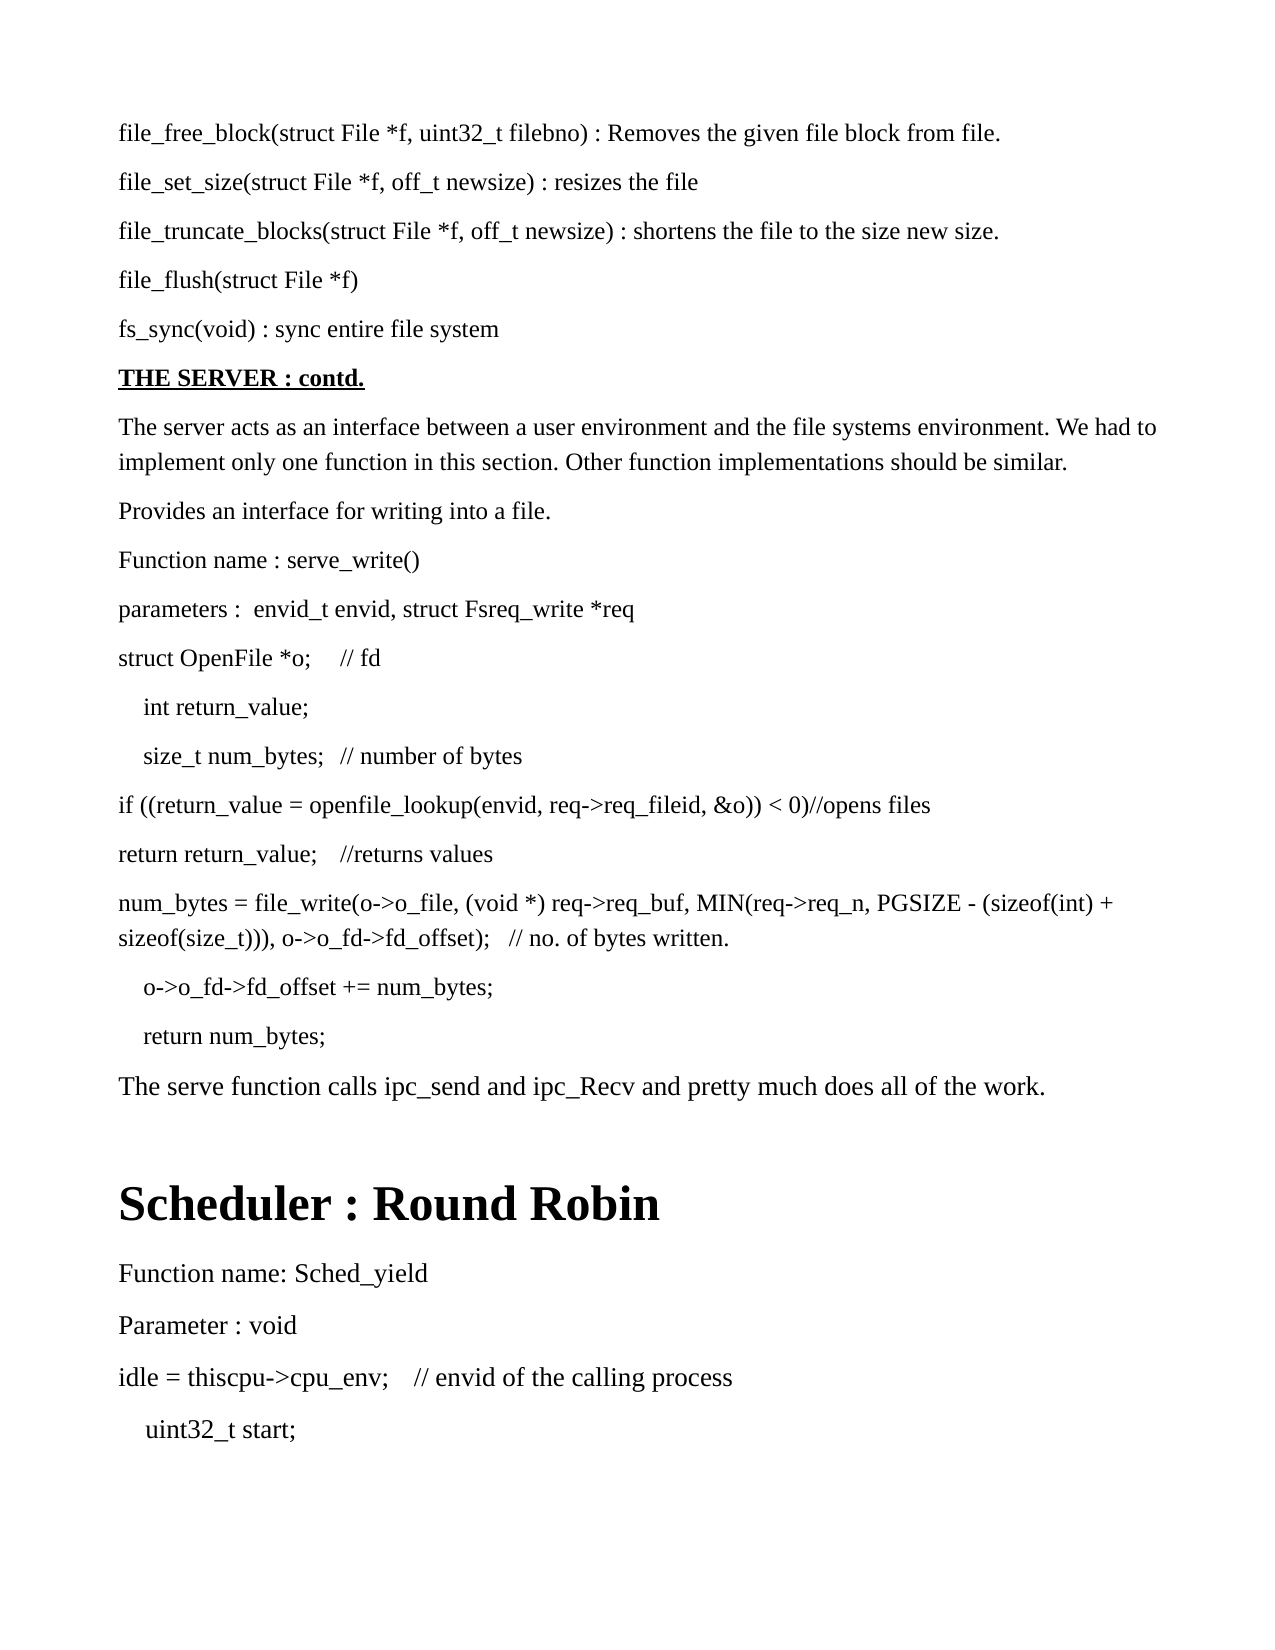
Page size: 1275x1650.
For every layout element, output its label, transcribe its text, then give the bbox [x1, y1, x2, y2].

text Parameter : void [118, 1309, 1157, 1341]
text return return_value; //returns values [118, 839, 1157, 868]
text file_truncate_blocks(struct File *f, off_t newsize) : shortens the file to the size new size. [118, 216, 1157, 245]
text Scheduler : Round Robin [118, 1174, 1157, 1231]
text idle = thiscpu->cpu_env; // envid of the calling process [118, 1361, 1157, 1392]
text o->o_fd->fd_offset += num_bytes; [118, 972, 1157, 1001]
text Function name : serve_write() [118, 545, 1157, 574]
text Provides an interface for writing into a file. [118, 496, 1157, 525]
text The serve function calls ipc_send and ipc_Recv and pretty much does all of the work. [118, 1070, 1157, 1101]
text uint32_t start; [118, 1413, 1157, 1444]
text if ((return_value = openfile_lookup(envid, req->req_fileid, &o)) < 0)//opens files [118, 790, 1157, 819]
text num_bytes = file_write(o->o_file, (void *) req->req_buf, MIN(req->req_n, PGSIZE - (sizeof(int) + sizeof(size_t))), o->o_fd->fd_offset); // no. of bytes written. [118, 888, 1157, 952]
text int return_value; [118, 692, 1157, 721]
text The server acts as an interface between a user environment and the file systems environment. We had to implement only one function in this section. Other function implementations should be similar. [118, 412, 1157, 476]
text size_t num_bytes; // number of bytes [118, 741, 1157, 770]
text parameters : envid_t envid, struct Fsreq_write *req [118, 594, 1157, 623]
text file_set_size(struct File *f, off_t newsize) : resizes the file [118, 167, 1157, 196]
text fs_sync(void) : sync entire file system [118, 314, 1157, 343]
text return num_bytes; [118, 1021, 1157, 1050]
text Function name: Sched_yield [118, 1257, 1157, 1289]
text file_flush(struct File *f) [118, 265, 1157, 294]
text file_free_block(struct File *f, uint32_t filebno) : Removes the given file block from file. [118, 118, 1157, 147]
text struct OpenFile *o; // fd [118, 643, 1157, 672]
text THE SERVER : contd. [118, 363, 1157, 392]
